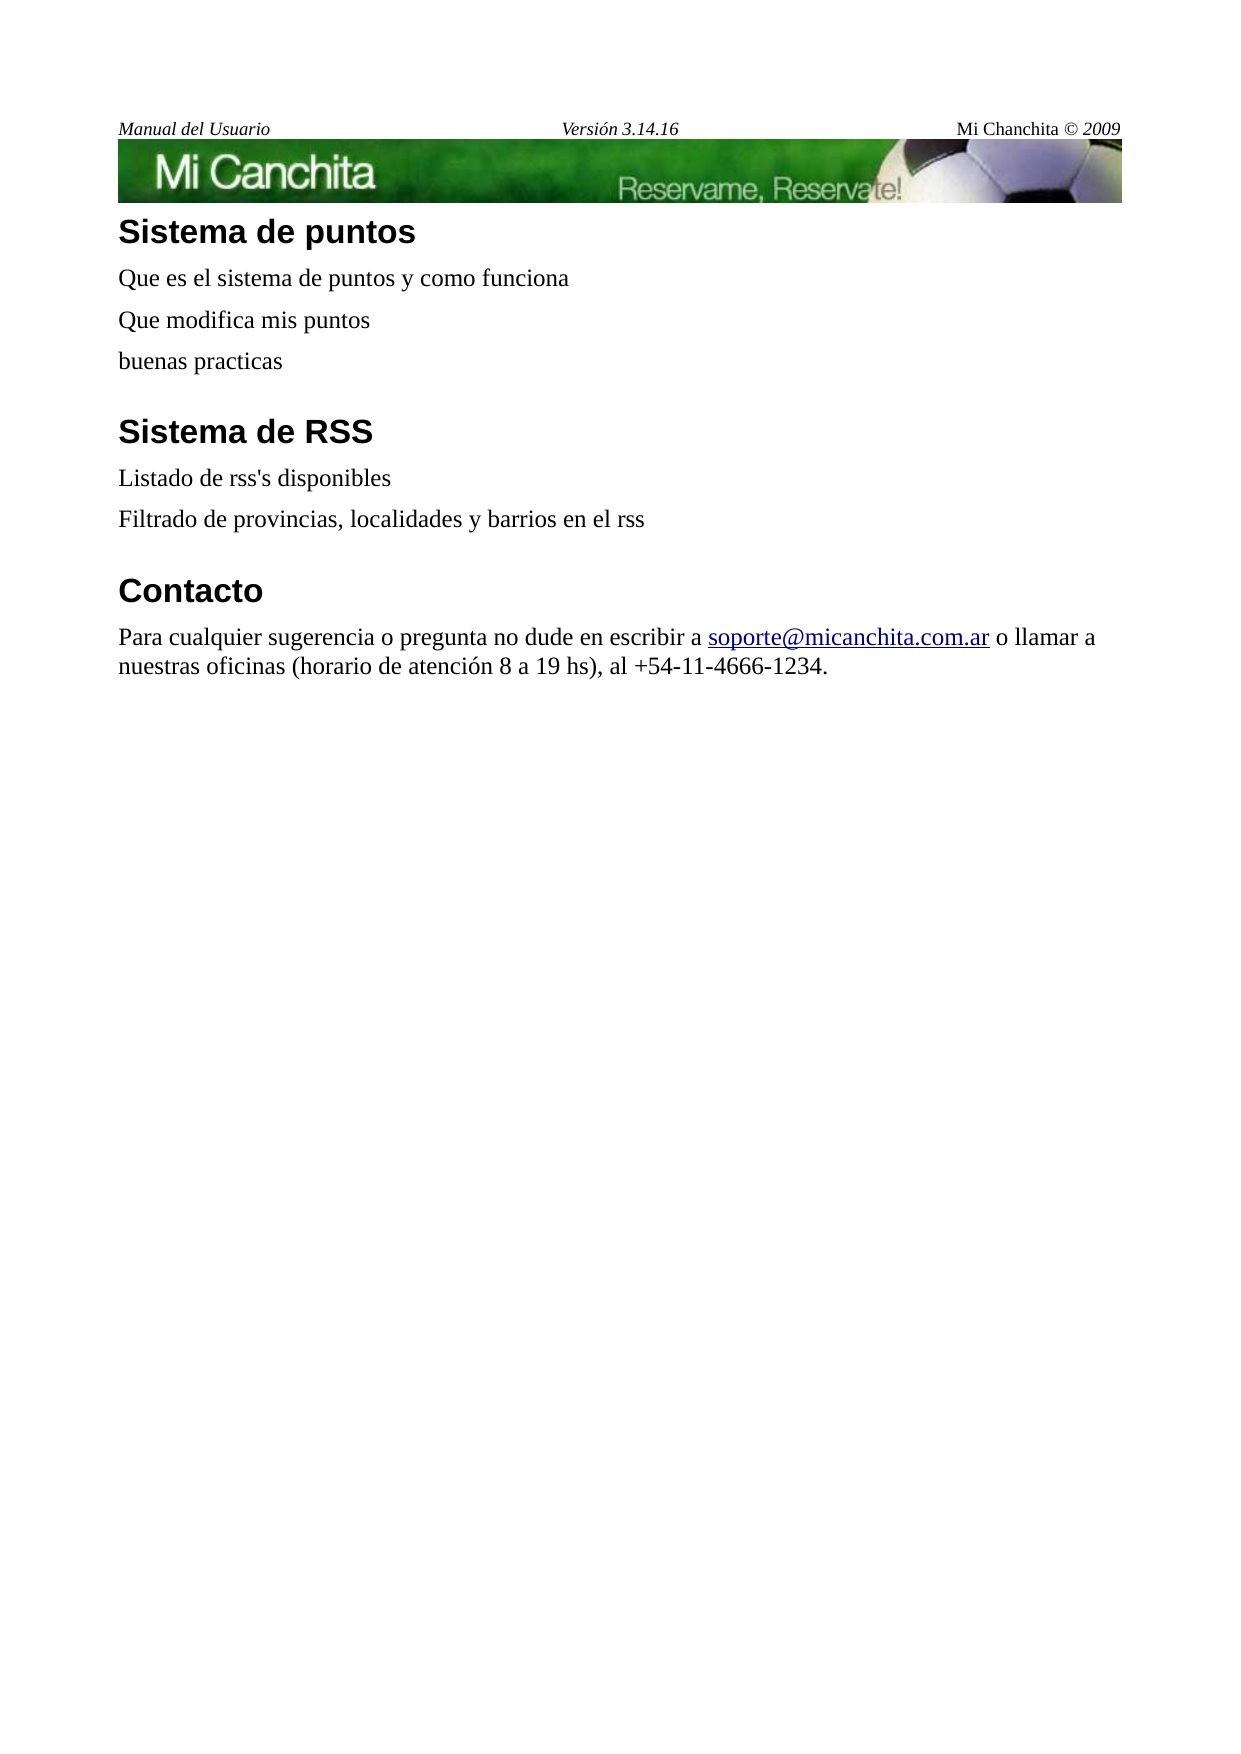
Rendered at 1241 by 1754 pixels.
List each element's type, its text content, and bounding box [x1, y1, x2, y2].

subtitle Sistema de RSS [118, 412, 1122, 451]
picture [118, 139, 1122, 203]
text Que modifica mis puntos [118, 305, 1122, 333]
text Que es el sistema de puntos y como funciona [118, 263, 1122, 292]
text buenas practicas [118, 346, 1122, 375]
subtitle Contacto [118, 571, 1122, 609]
subtitle Sistema de puntos [118, 212, 1122, 251]
text Listado de rss's disponibles [118, 463, 1122, 492]
text Filtrado de provincias, localidades y barrios en el rss [118, 504, 1122, 533]
text Para cualquier sugerencia o pregunta no dude en escribir a soporte@micanchita.com.ar o llamar a nuestras oficinas (horario de atención 8 a 19 hs), al +54-11-4666-1234. [118, 622, 1122, 679]
